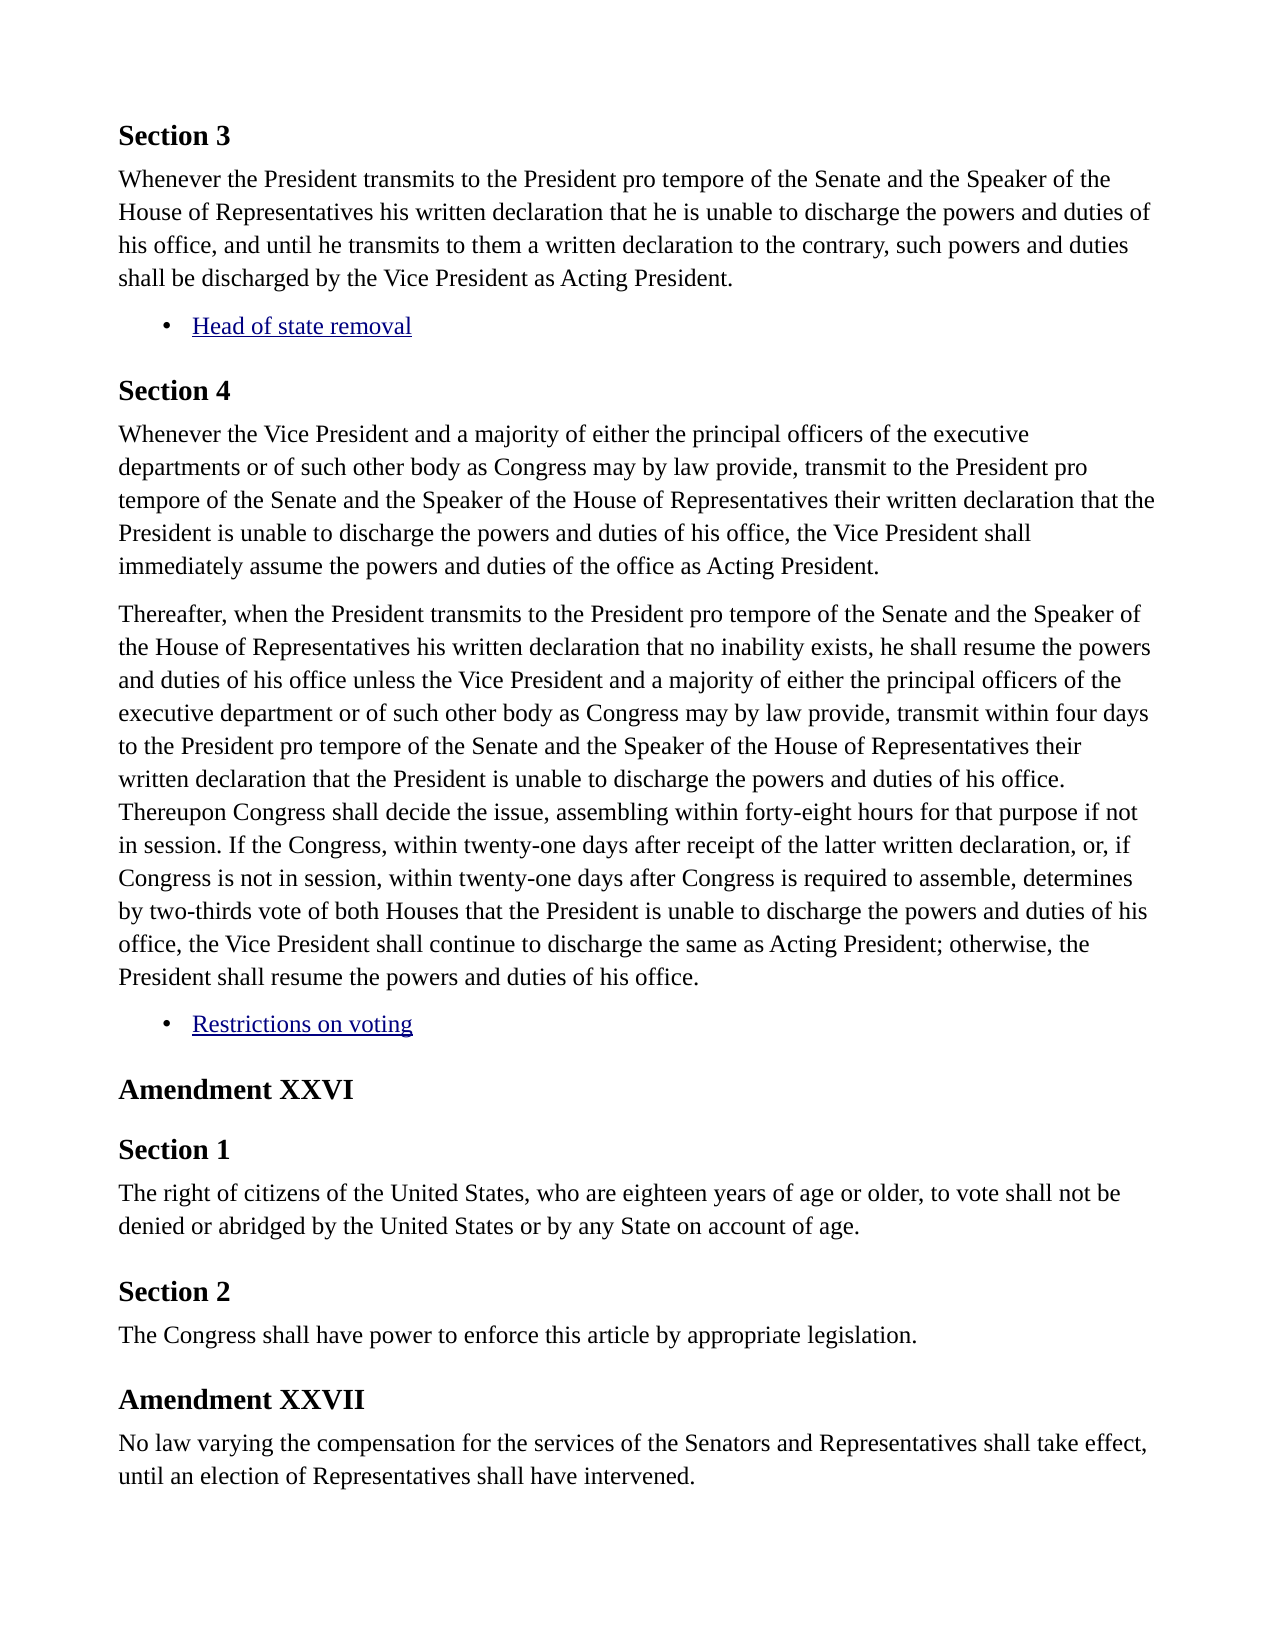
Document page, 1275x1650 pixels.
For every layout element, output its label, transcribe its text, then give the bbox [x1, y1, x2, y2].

subtitle Section 1 [118, 1132, 1157, 1166]
text The Congress shall have power to enforce this article by appropriate legislation. [118, 1320, 1157, 1348]
subtitle Section 4 [118, 373, 1157, 407]
list Restrictions on voting [162, 1009, 1157, 1038]
text Whenever the President transmits to the President pro tempore of the Senate and the Speaker of the House of Representatives his written declaration that he is unable to discharge the powers and duties of his office, and until he transmits to them a written declaration to the contrary, such powers and duties shall be discharged by the Vice President as Acting President. [118, 164, 1157, 292]
subtitle Section 2 [118, 1274, 1157, 1307]
subtitle Amendment XXVI [118, 1072, 1157, 1105]
text The right of citizens of the United States, who are eighteen years of age or older, to vote shall not be denied or abridged by the United States or by any State on account of age. [118, 1178, 1157, 1240]
subtitle Section 3 [118, 118, 1157, 152]
subtitle Amendment XXVII [118, 1382, 1157, 1415]
text Thereafter, when the President transmits to the President pro tempore of the Senate and the Speaker of the House of Representatives his written declaration that no inability exists, he shall resume the powers and duties of his office unless the Vice President and a majority of either the principal officers of the executive department or of such other body as Congress may by law provide, transmit within four days to the President pro tempore of the Senate and the Speaker of the House of Representatives their written declaration that the President is unable to discharge the powers and duties of his office. Thereupon Congress shall decide the issue, assembling within forty-eight hours for that purpose if not in session. If the Congress, within twenty-one days after receipt of the latter written declaration, or, if Congress is not in session, within twenty-one days after Congress is required to assemble, determines by two-thirds vote of both Houses that the President is unable to discharge the powers and duties of his office, the Vice President shall continue to discharge the same as Acting President; otherwise, the President shall resume the powers and duties of his office. [118, 599, 1157, 991]
list Head of state removal [162, 311, 1157, 339]
text Whenever the Vice President and a majority of either the principal officers of the executive departments or of such other body as Congress may by law provide, transmit to the President pro tempore of the Senate and the Speaker of the House of Representatives their written declaration that the President is unable to discharge the powers and duties of his office, the Vice President shall immediately assume the powers and duties of the office as Acting President. [118, 419, 1157, 580]
text No law varying the compensation for the services of the Senators and Representatives shall take effect, until an election of Representatives shall have intervened. [118, 1428, 1157, 1490]
